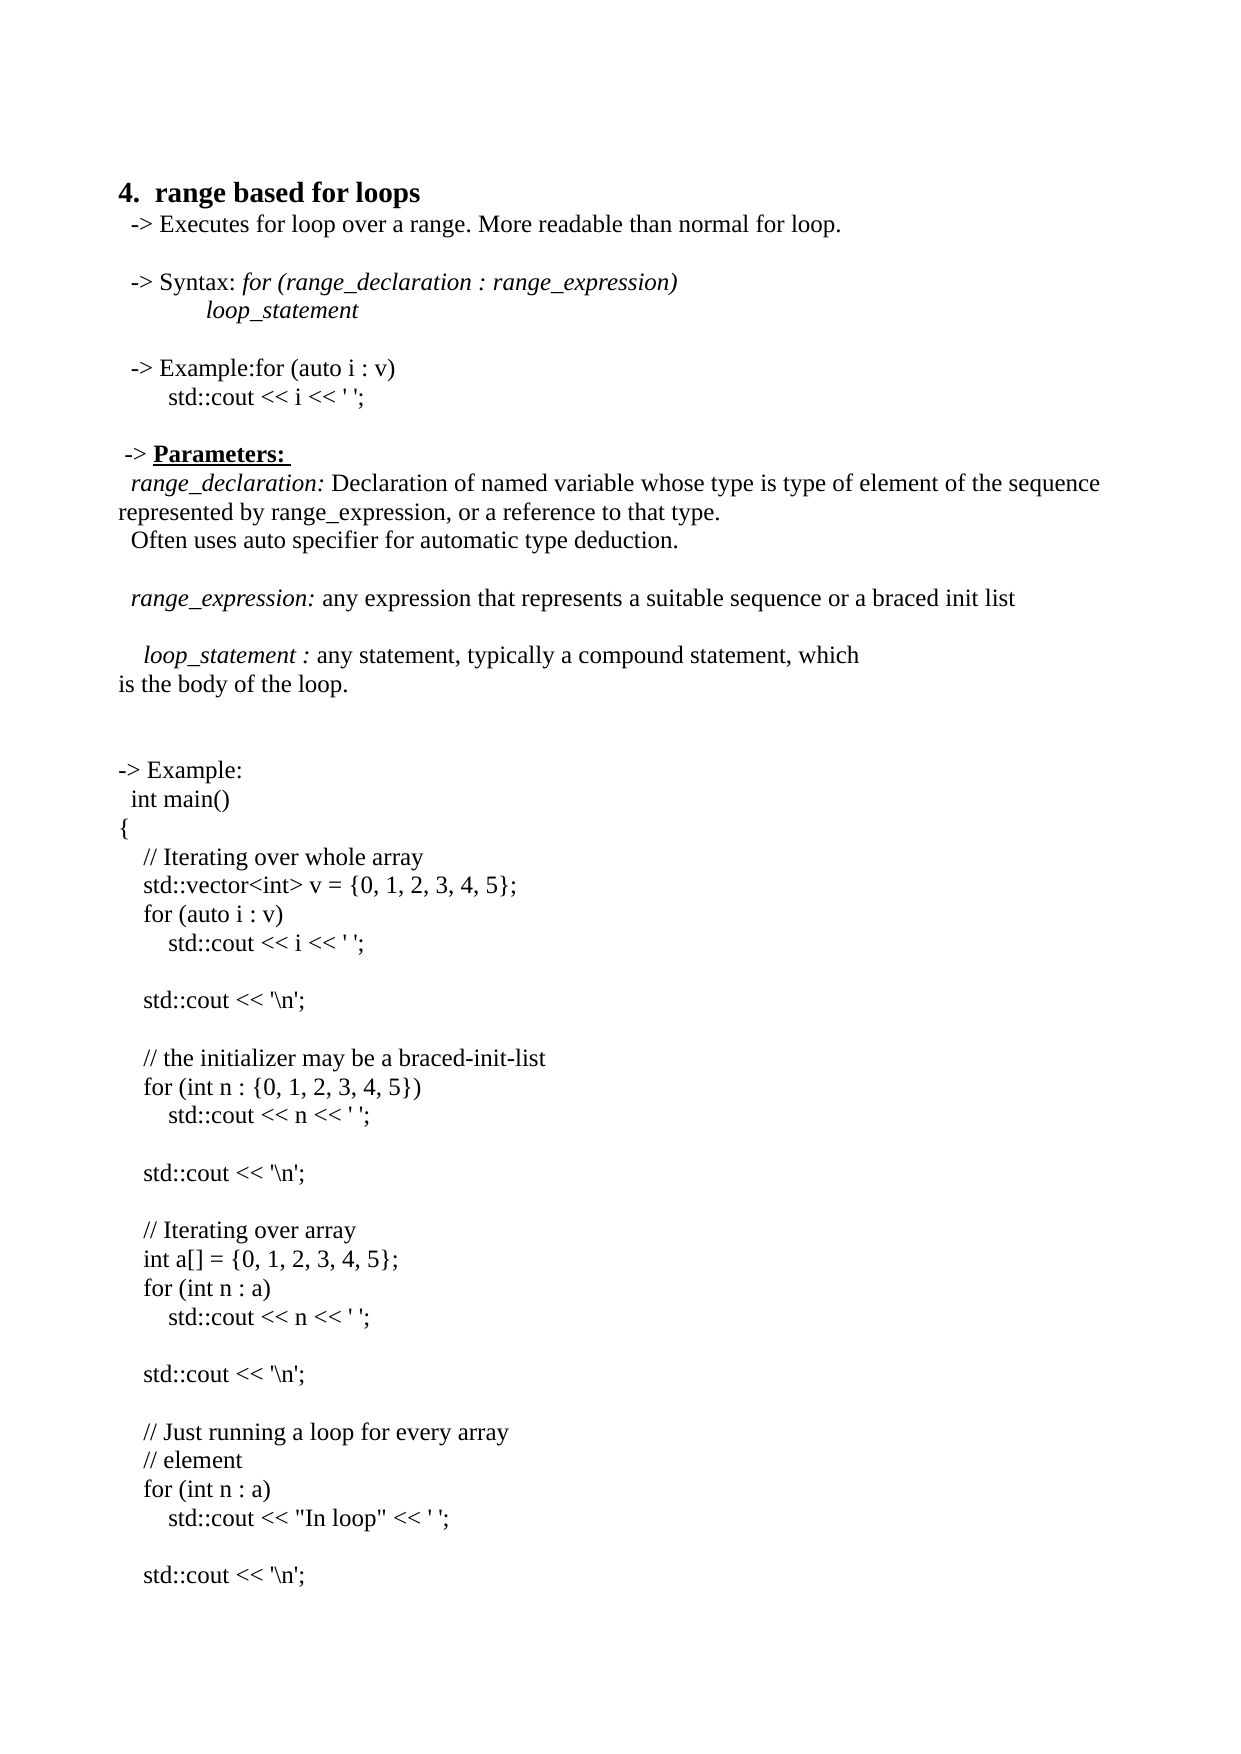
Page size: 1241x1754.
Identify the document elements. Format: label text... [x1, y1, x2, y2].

text // Iterating over whole array [118, 842, 1122, 870]
text // Just running a loop for every array [118, 1417, 1122, 1445]
text std::cout << n << ' '; [118, 1302, 1122, 1330]
text Often uses auto specifier for automatic type deduction. [118, 525, 1122, 554]
text loop_statement [118, 295, 1122, 324]
text std::cout << "In loop" << ' '; [118, 1503, 1122, 1532]
text range_declaration: Declaration of named variable whose type is type of element of the sequence represented by range_expression, or a reference to that type. [118, 468, 1122, 525]
text -> Example:for (auto i : v) [118, 353, 1122, 382]
text range_expression: any expression that represents a suitable sequence or a braced init list [118, 583, 1122, 612]
text std::cout << n << ' '; [118, 1100, 1122, 1129]
text std::vector<int> v = {0, 1, 2, 3, 4, 5}; [118, 870, 1122, 899]
text -> Parameters: [118, 439, 1122, 468]
text for (int n : a) [118, 1474, 1122, 1503]
text int main() [118, 784, 1122, 813]
text std::cout << i << ' '; [118, 382, 1122, 410]
text std::cout << i << ' '; [118, 928, 1122, 957]
text std::cout << '\n'; [118, 1560, 1122, 1589]
text // element [118, 1445, 1122, 1474]
text std::cout << '\n'; [118, 1359, 1122, 1388]
text // the initializer may be a braced-init-list [118, 1043, 1122, 1072]
text for (int n : {0, 1, 2, 3, 4, 5}) [118, 1072, 1122, 1100]
text loop_statement : any statement, typically a compound statement, which [118, 640, 1122, 669]
text { [118, 813, 1122, 842]
text std::cout << '\n'; [118, 985, 1122, 1014]
text -> Example: [118, 755, 1122, 784]
text -> Executes for loop over a range. More readable than normal for loop. [118, 209, 1122, 238]
text // Iterating over array [118, 1215, 1122, 1244]
text for (auto i : v) [118, 899, 1122, 928]
text -> Syntax: for (range_declaration : range_expression) [118, 267, 1122, 295]
text for (int n : a) [118, 1273, 1122, 1302]
text 4. range based for loops [118, 176, 1122, 209]
text std::cout << '\n'; [118, 1158, 1122, 1187]
text is the body of the loop. [118, 669, 1122, 698]
text int a[] = {0, 1, 2, 3, 4, 5}; [118, 1244, 1122, 1273]
